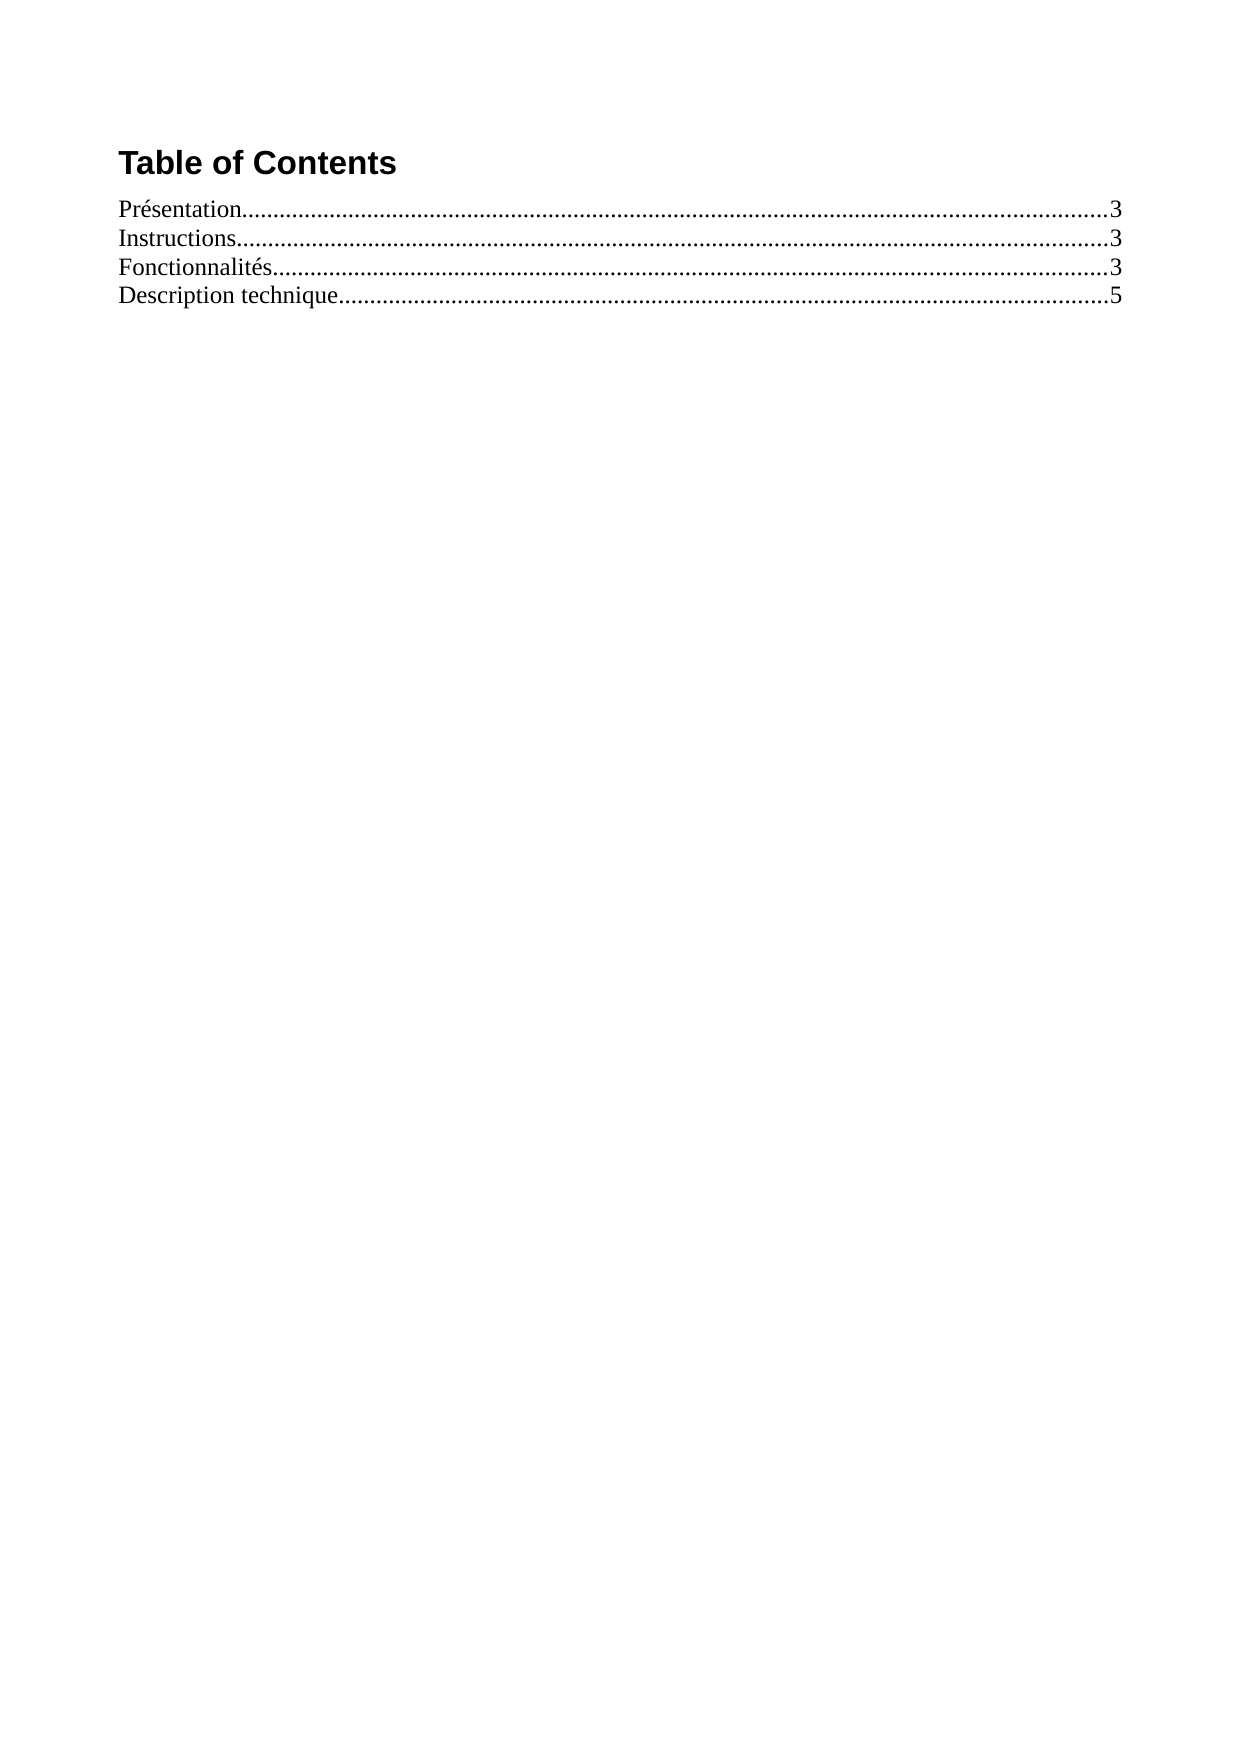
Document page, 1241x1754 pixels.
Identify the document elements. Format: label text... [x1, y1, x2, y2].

text Présentation 3 [118, 194, 1122, 223]
text Instructions 3 [118, 223, 1122, 252]
subtitle Table of Contents [118, 143, 1122, 182]
text Description technique 5 [118, 280, 1122, 309]
text Fonctionnalités 3 [118, 252, 1122, 280]
